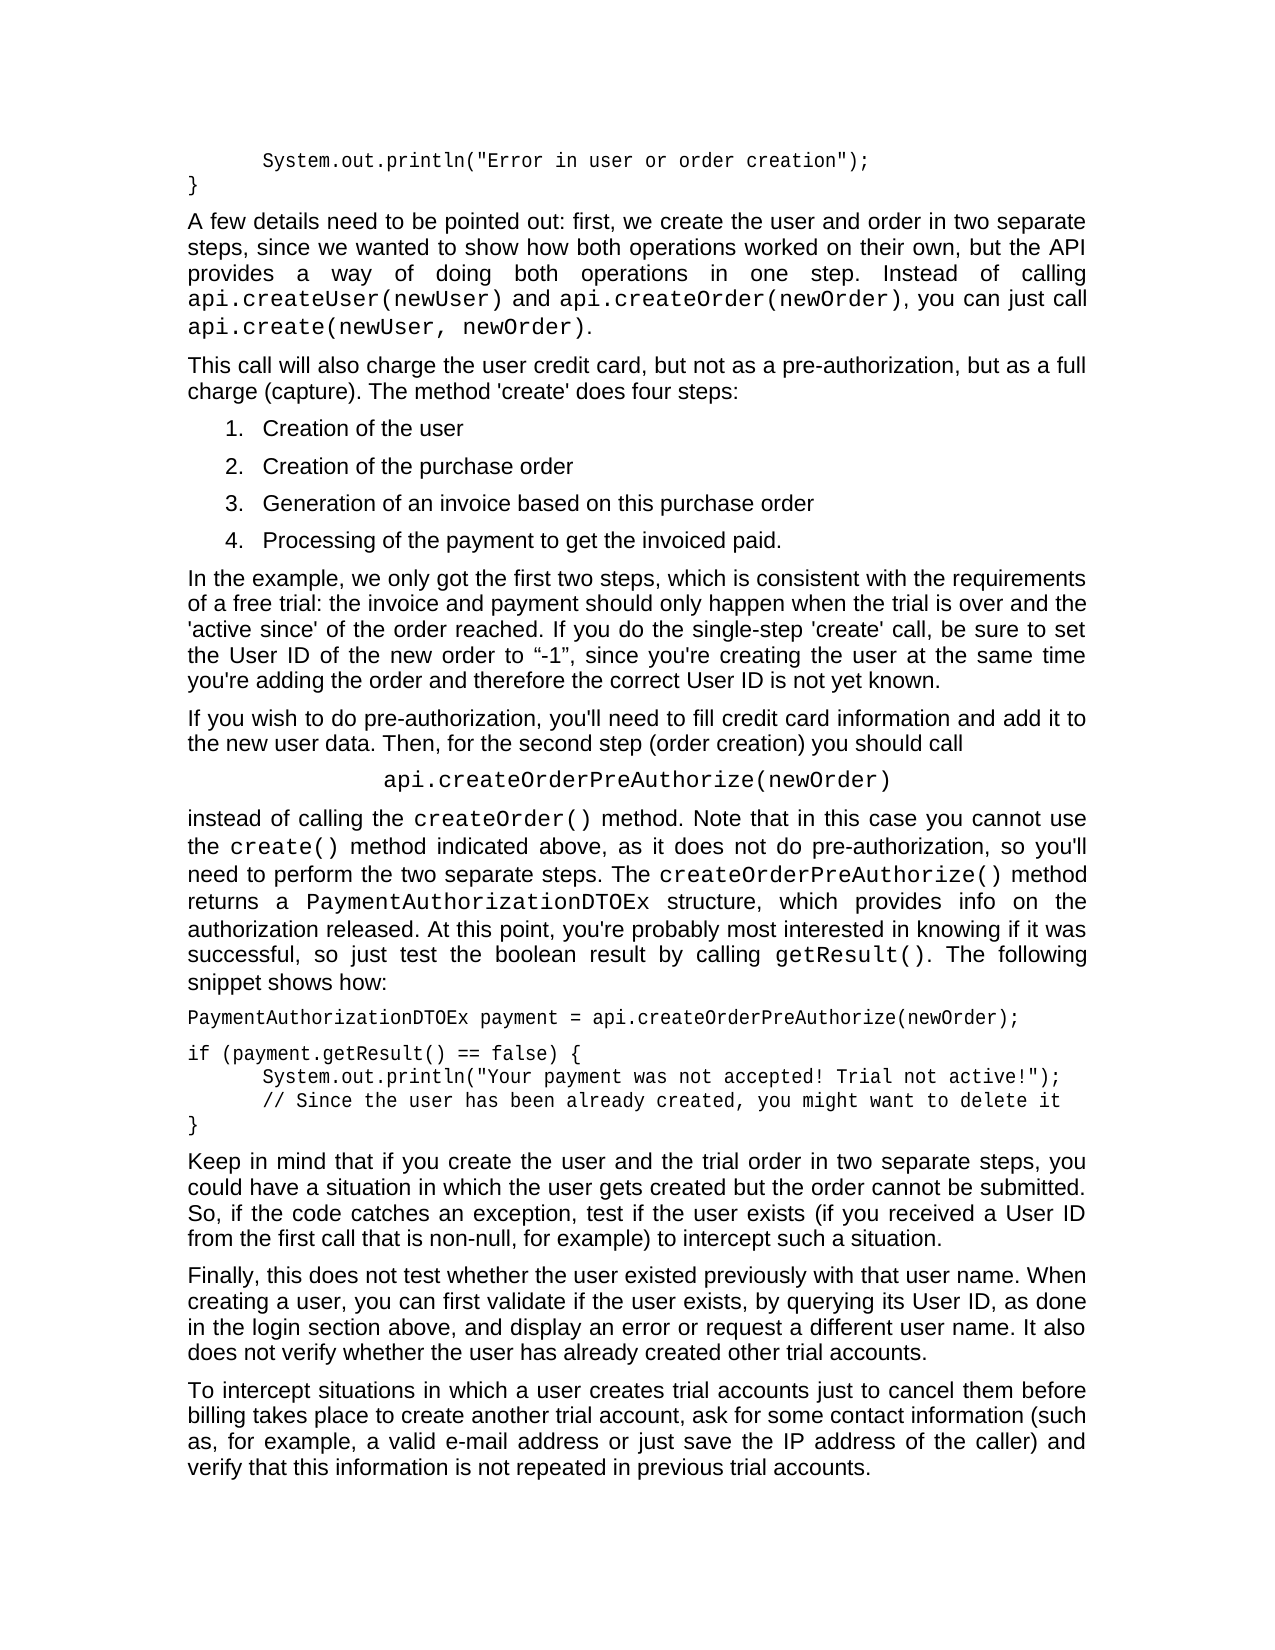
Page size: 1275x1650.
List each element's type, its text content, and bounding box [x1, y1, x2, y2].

text This call will also charge the user credit card, but not as a pre-authorization, but as a full charge (capture). The method 'create' does four steps: [187, 353, 1087, 404]
text To intercept situations in which a user creates trial accounts just to cancel them before billing takes place to create another trial account, ask for some contact information (such as, for example, a valid e-mail address or just save the IP address of the caller) and verify that this information is not repeated in previous trial accounts. [187, 1377, 1087, 1480]
list Creation of the user [225, 416, 1087, 442]
text api.createOrderPreAuthorize(newOrder) [187, 768, 1087, 794]
text A few details need to be pointed out: first, we create the user and order in two separate steps, since we wanted to show how both operations worked on their own, but the API provides a way of doing both operations in one step. Instead of calling api.createUser(newUser) and api.createOrder(newOrder), you can just call api.create(newUser, newOrder). [187, 209, 1087, 341]
text PaymentAuthorizationDTOEx payment = api.createOrderPreAuthorize(newOrder); [187, 1007, 1087, 1031]
text System.out.println("Your payment was not accepted! Trial not active!"); [187, 1066, 1087, 1090]
text instead of calling the createOrder() method. Note that in this case you cannot use the create() method indicated above, as it does not do pre-authorization, so you'll need to perform the two separate steps. The createOrderPreAuthorize() method returns a PaymentAuthorizationDTOEx structure, which provides info on the authorization released. At this point, you're probably most interested in knowing if it was successful, so just test the boolean result by calling getResult(). The following snippet shows how: [187, 806, 1087, 995]
text Keep in mind that if you create the user and the trial order in two separate steps, you could have a situation in which the user gets created but the order cannot be submitted. So, if the code catches an exception, test if the user exists (if you received a User ID from the first call that is non-null, for example) to intercept such a situation. [187, 1149, 1087, 1251]
text // Since the user has been already created, you might want to delete it [187, 1090, 1087, 1113]
text } [187, 174, 1087, 197]
text In the example, we only got the first two steps, which is consistent with the requirements of a free trial: the invoice and payment should only happen when the trial is over and the 'active since' of the order reached. If you do the single-step 'create' call, be sure to set the User ID of the new order to “-1”, since you're creating the user at the same time you're adding the order and therefore the correct User ID is not yet known. [187, 566, 1087, 694]
list Processing of the payment to get the invoiced paid. [225, 528, 1087, 554]
text } [187, 1113, 1087, 1137]
text if (payment.getResult() == false) { [187, 1043, 1087, 1066]
text System.out.println("Error in user or order creation"); [187, 150, 1087, 174]
list Creation of the purchase order [225, 453, 1087, 479]
text Finally, this does not test whether the user existed previously with that user name. When creating a user, you can first validate if the user exists, by querying its User ID, as done in the login section above, and display an error or request a different user name. It also does not verify whether the user has already created other trial accounts. [187, 1263, 1087, 1366]
text If you wish to do pre-authorization, you'll need to fill credit card information and add it to the new user data. Then, for the second step (order creation) you should call [187, 705, 1087, 757]
list Generation of an invoice based on this purchase order [225, 491, 1087, 516]
